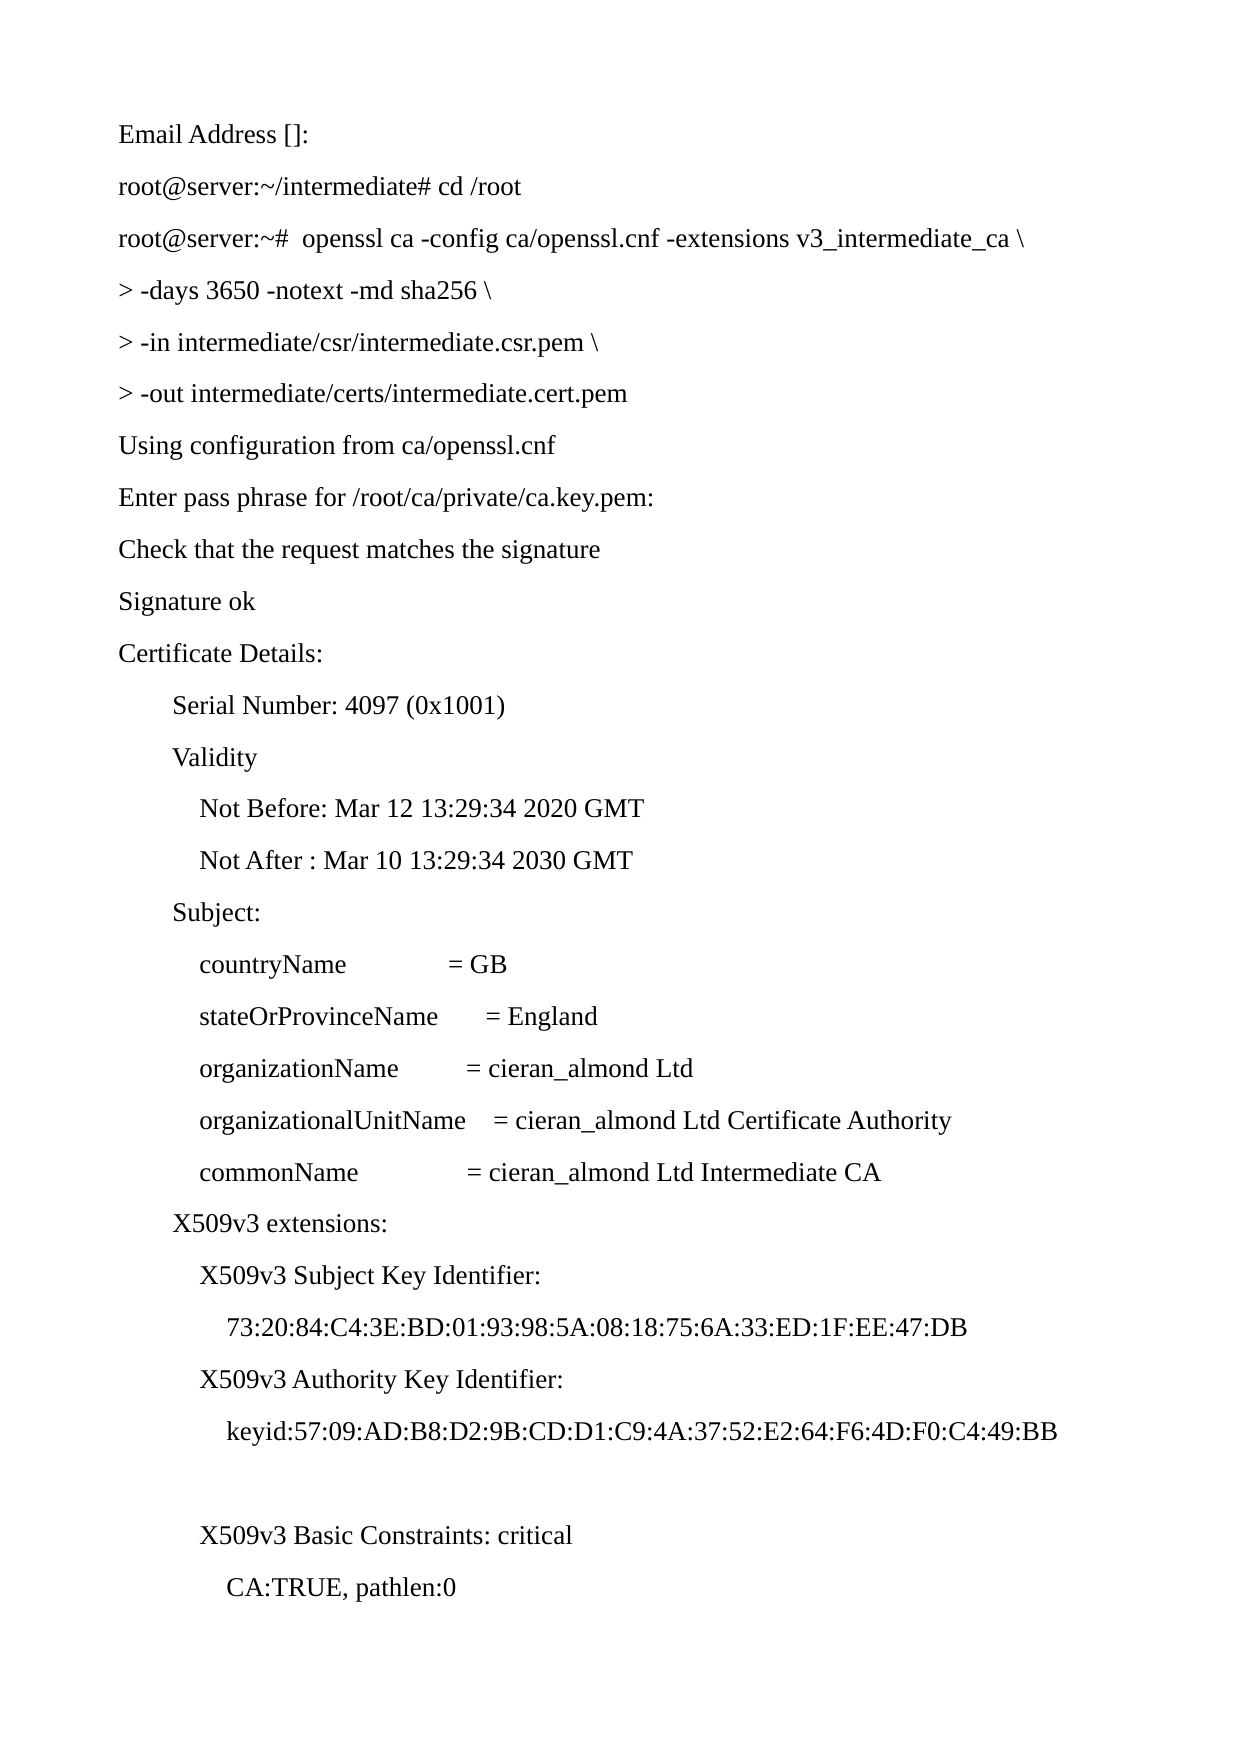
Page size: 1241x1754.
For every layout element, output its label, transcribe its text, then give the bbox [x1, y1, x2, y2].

text Signature ok [118, 585, 1122, 616]
text root@server:~# openssl ca -config ca/openssl.cnf -extensions v3_intermediate_ca \ [118, 222, 1122, 253]
text Certificate Details: [118, 637, 1122, 668]
text stateOrProvinceName = England [118, 1000, 1122, 1031]
text X509v3 Basic Constraints: critical [118, 1519, 1122, 1550]
text CA:TRUE, pathlen:0 [118, 1571, 1122, 1602]
text commonName = cieran_almond Ltd Intermediate CA [118, 1156, 1122, 1187]
text Validity [118, 741, 1122, 772]
text Subject: [118, 896, 1122, 927]
text keyid:57:09:AD:B8:D2:9B:CD:D1:C9:4A:37:52:E2:64:F6:4D:F0:C4:49:BB [118, 1415, 1122, 1446]
text countryName = GB [118, 948, 1122, 979]
text > -in intermediate/csr/intermediate.csr.pem \ [118, 326, 1122, 357]
text root@server:~/intermediate# cd /root [118, 170, 1122, 201]
text organizationalUnitName = cieran_almond Ltd Certificate Authority [118, 1104, 1122, 1135]
text > -days 3650 -notext -md sha256 \ [118, 274, 1122, 305]
text X509v3 Authority Key Identifier: [118, 1363, 1122, 1394]
text Email Address []: [118, 118, 1122, 149]
text Check that the request matches the signature [118, 533, 1122, 564]
text Enter pass phrase for /root/ca/private/ca.key.pem: [118, 481, 1122, 512]
text Not Before: Mar 12 13:29:34 2020 GMT [118, 792, 1122, 824]
text 73:20:84:C4:3E:BD:01:93:98:5A:08:18:75:6A:33:ED:1F:EE:47:DB [118, 1311, 1122, 1342]
text Serial Number: 4097 (0x1001) [118, 689, 1122, 720]
text Not After : Mar 10 13:29:34 2030 GMT [118, 844, 1122, 876]
text Using configuration from ca/openssl.cnf [118, 429, 1122, 461]
text X509v3 extensions: [118, 1207, 1122, 1239]
text X509v3 Subject Key Identifier: [118, 1259, 1122, 1291]
text > -out intermediate/certs/intermediate.cert.pem [118, 377, 1122, 409]
text organizationName = cieran_almond Ltd [118, 1052, 1122, 1083]
